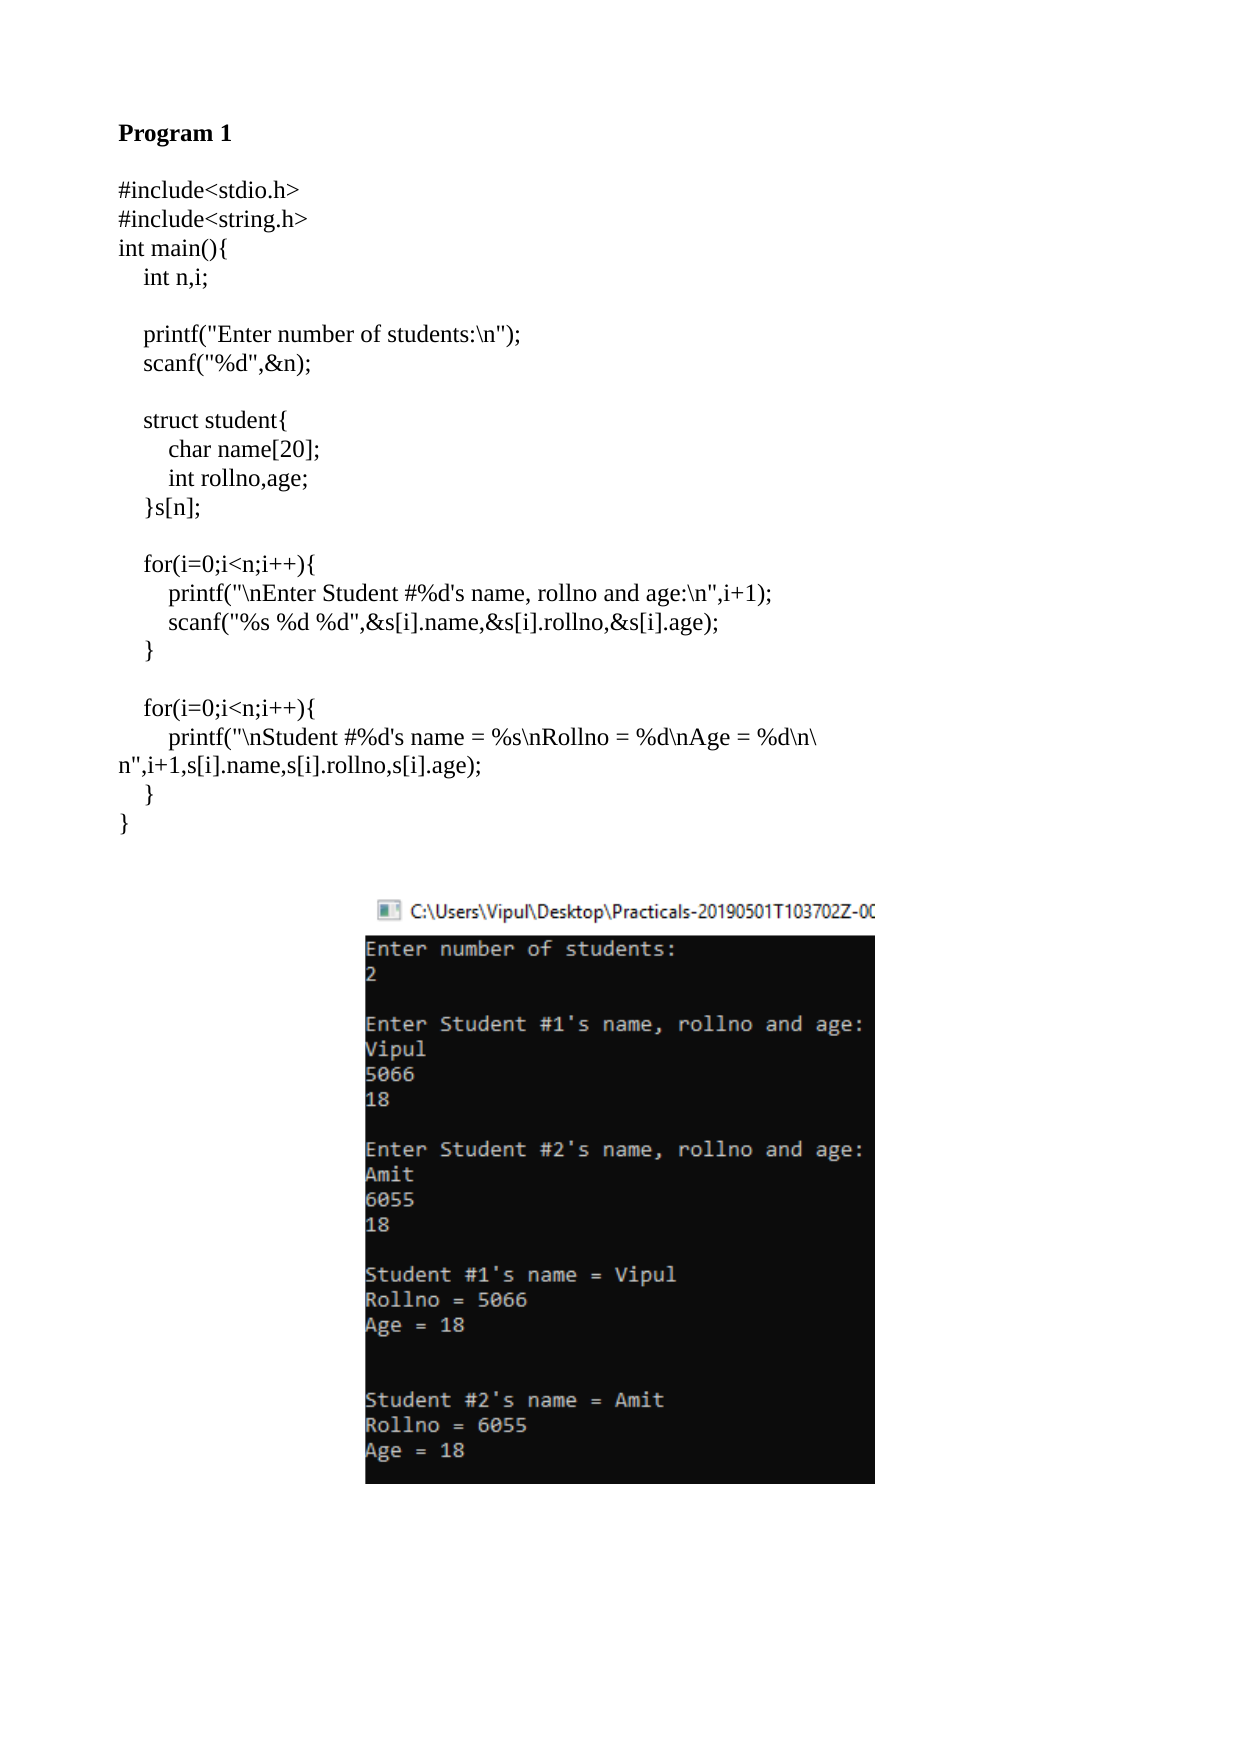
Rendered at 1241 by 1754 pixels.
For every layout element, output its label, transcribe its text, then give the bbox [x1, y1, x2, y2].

text int rollno,age; [118, 463, 1122, 492]
text for(i=0;i<n;i++){ [118, 549, 1122, 578]
text for(i=0;i<n;i++){ [118, 693, 1122, 722]
text int n,i; [118, 262, 1122, 291]
text scanf("%d",&n); [118, 348, 1122, 377]
text scanf("%s %d %d",&s[i].name,&s[i].rollno,&s[i].age); [118, 607, 1122, 636]
text char name[20]; [118, 434, 1122, 463]
text printf("\nEnter Student #%d's name, rollno and age:\n",i+1); [118, 578, 1122, 607]
picture [365, 896, 875, 1484]
text } [118, 808, 1122, 837]
text #include<string.h> [118, 204, 1122, 233]
text struct student{ [118, 406, 1122, 434]
text Program 1 [118, 118, 1122, 147]
text } [118, 636, 1122, 664]
text printf("Enter number of students:\n"); [118, 319, 1122, 348]
text printf("\nStudent #%d's name = %s\nRollno = %d\nAge = %d\n\n",i+1,s[i].name,s[i].rollno,s[i].age); [118, 722, 1122, 779]
text #include<stdio.h> [118, 176, 1122, 204]
text int main(){ [118, 233, 1122, 262]
text } [118, 779, 1122, 808]
text }s[n]; [118, 492, 1122, 521]
